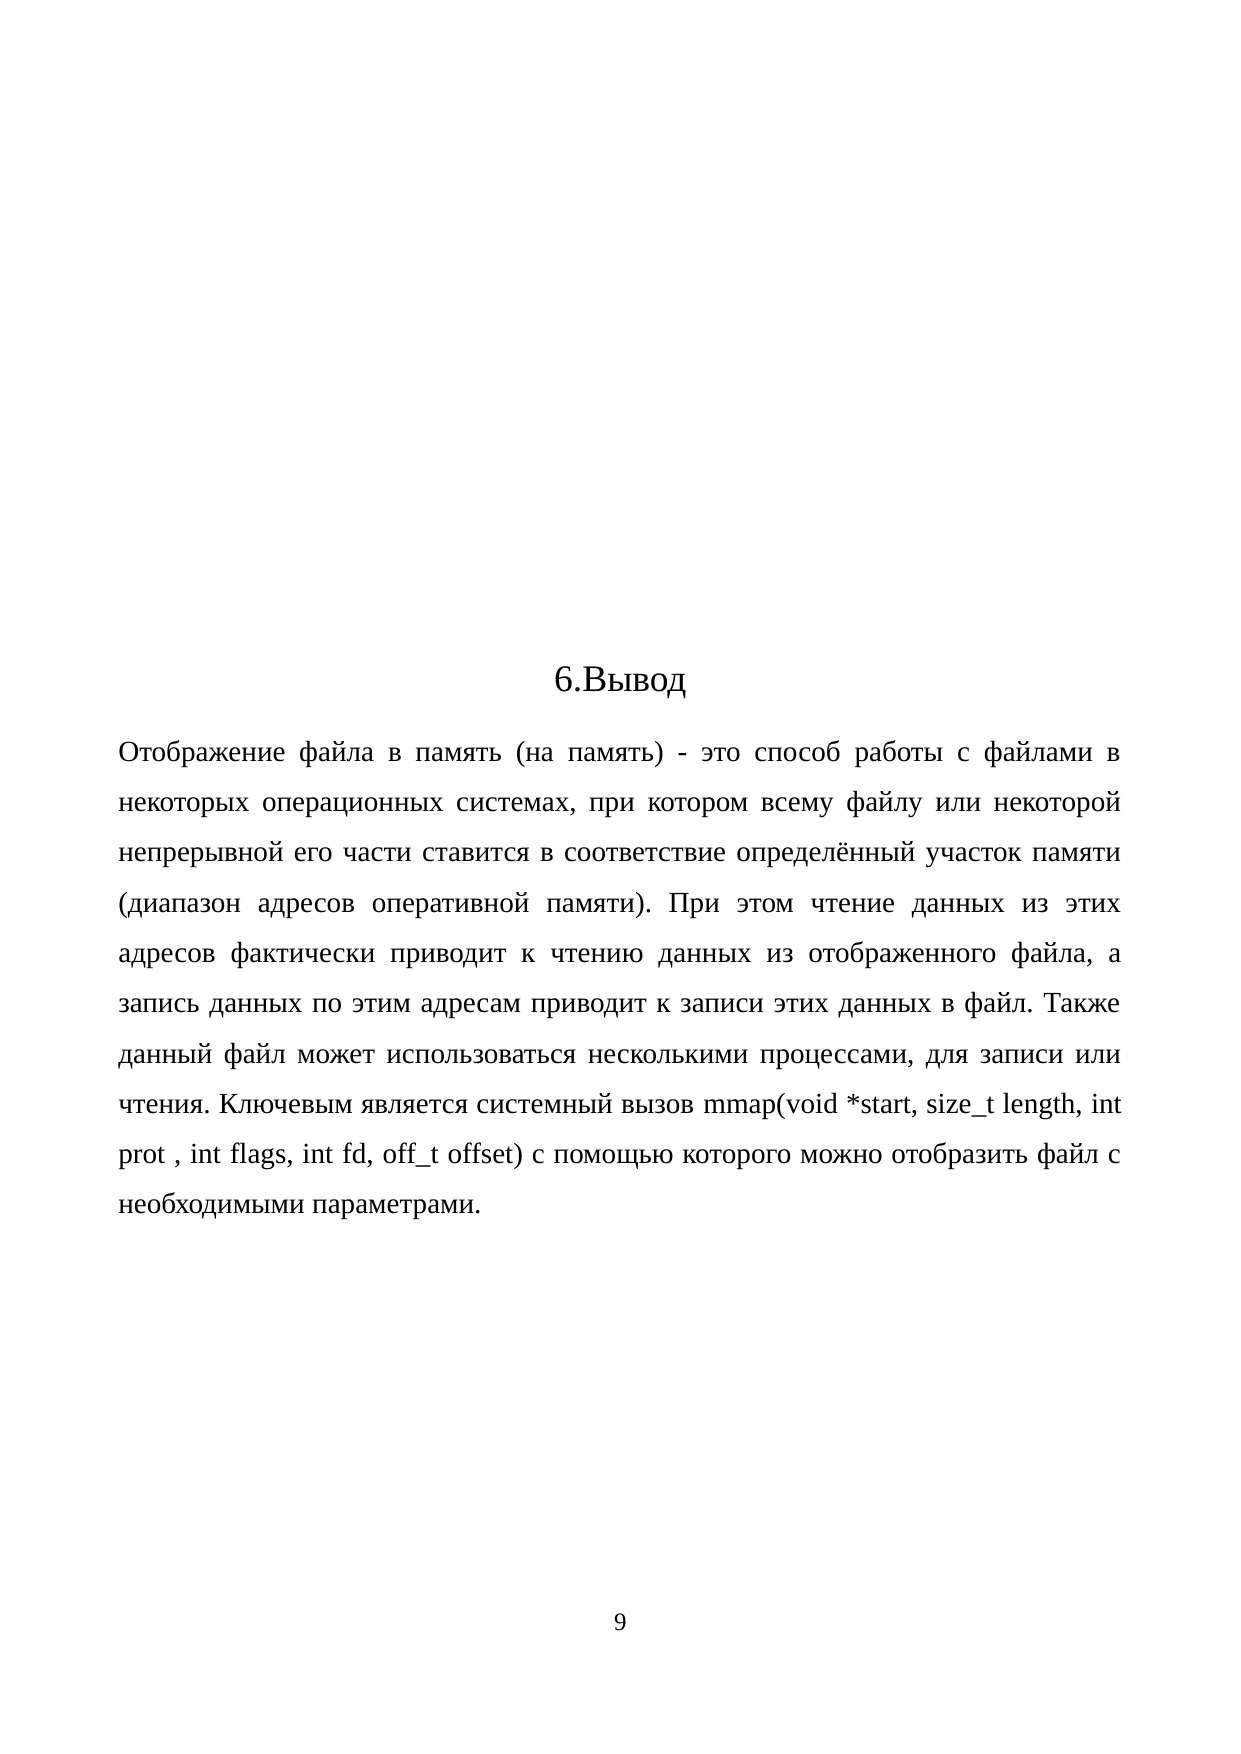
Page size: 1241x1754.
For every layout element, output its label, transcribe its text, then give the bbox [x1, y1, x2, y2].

text Отображение файла в память (на память) - это способ работы с файлами в некоторых операционных системах, при котором всему файлу или некоторой непрерывной его части ставится в соответствие определённый участок памяти (диапазон адресов оперативной памяти). При этом чтение данных из этих адресов фактически приводит к чтению данных из отображенного файла, а запись данных по этим адресам приводит к записи этих данных в файл. Также данный файл может использоваться несколькими процессами, для записи или чтения. Ключевым является системный вызов mmap(void *start, size_t length, int prot , int flags, int fd, off_t offset) с помощью которого можно отобразить файл с необходимыми параметрами. [118, 734, 1122, 1220]
subtitle 6.Вывод [118, 657, 1122, 700]
